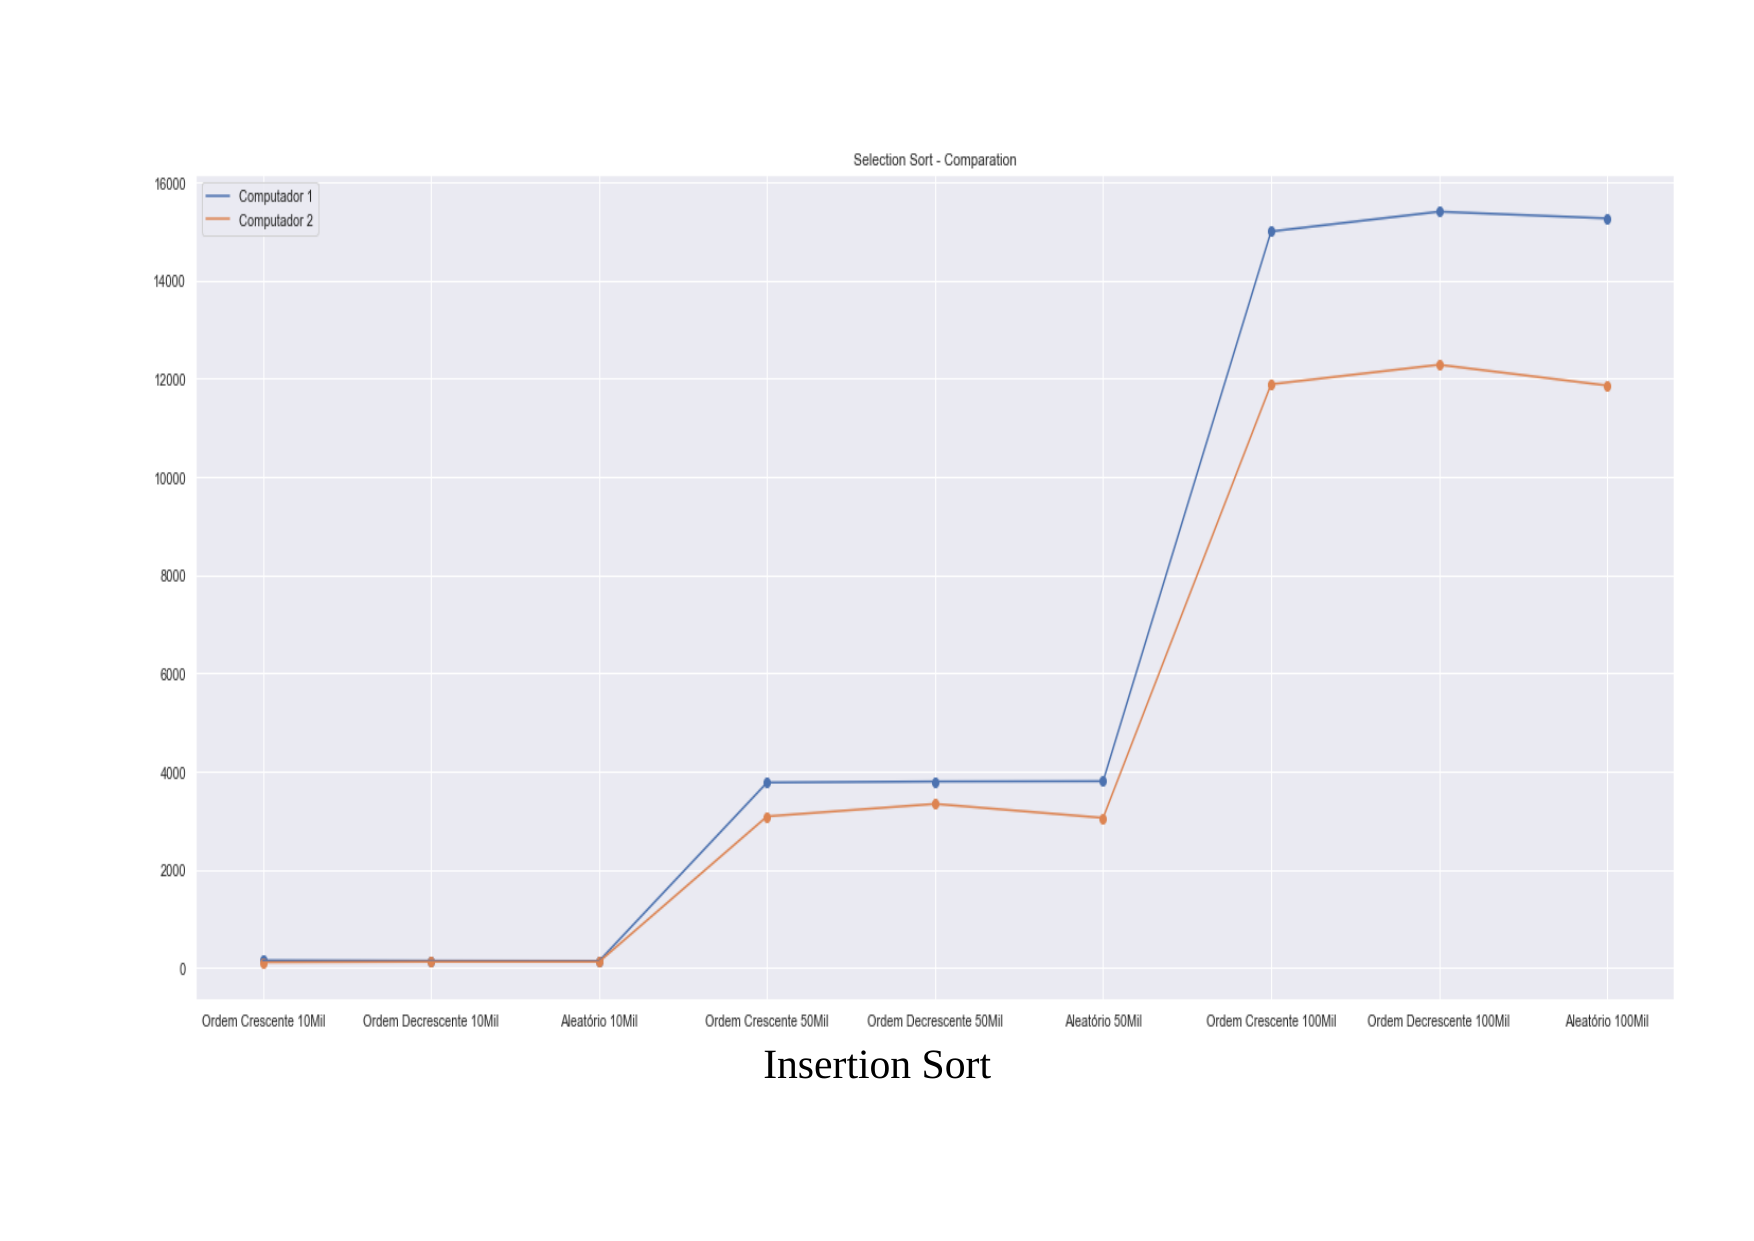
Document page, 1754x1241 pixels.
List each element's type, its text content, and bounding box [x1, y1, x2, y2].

picture [150, 150, 1678, 1036]
text Insertion Sort [150, 1040, 1604, 1088]
